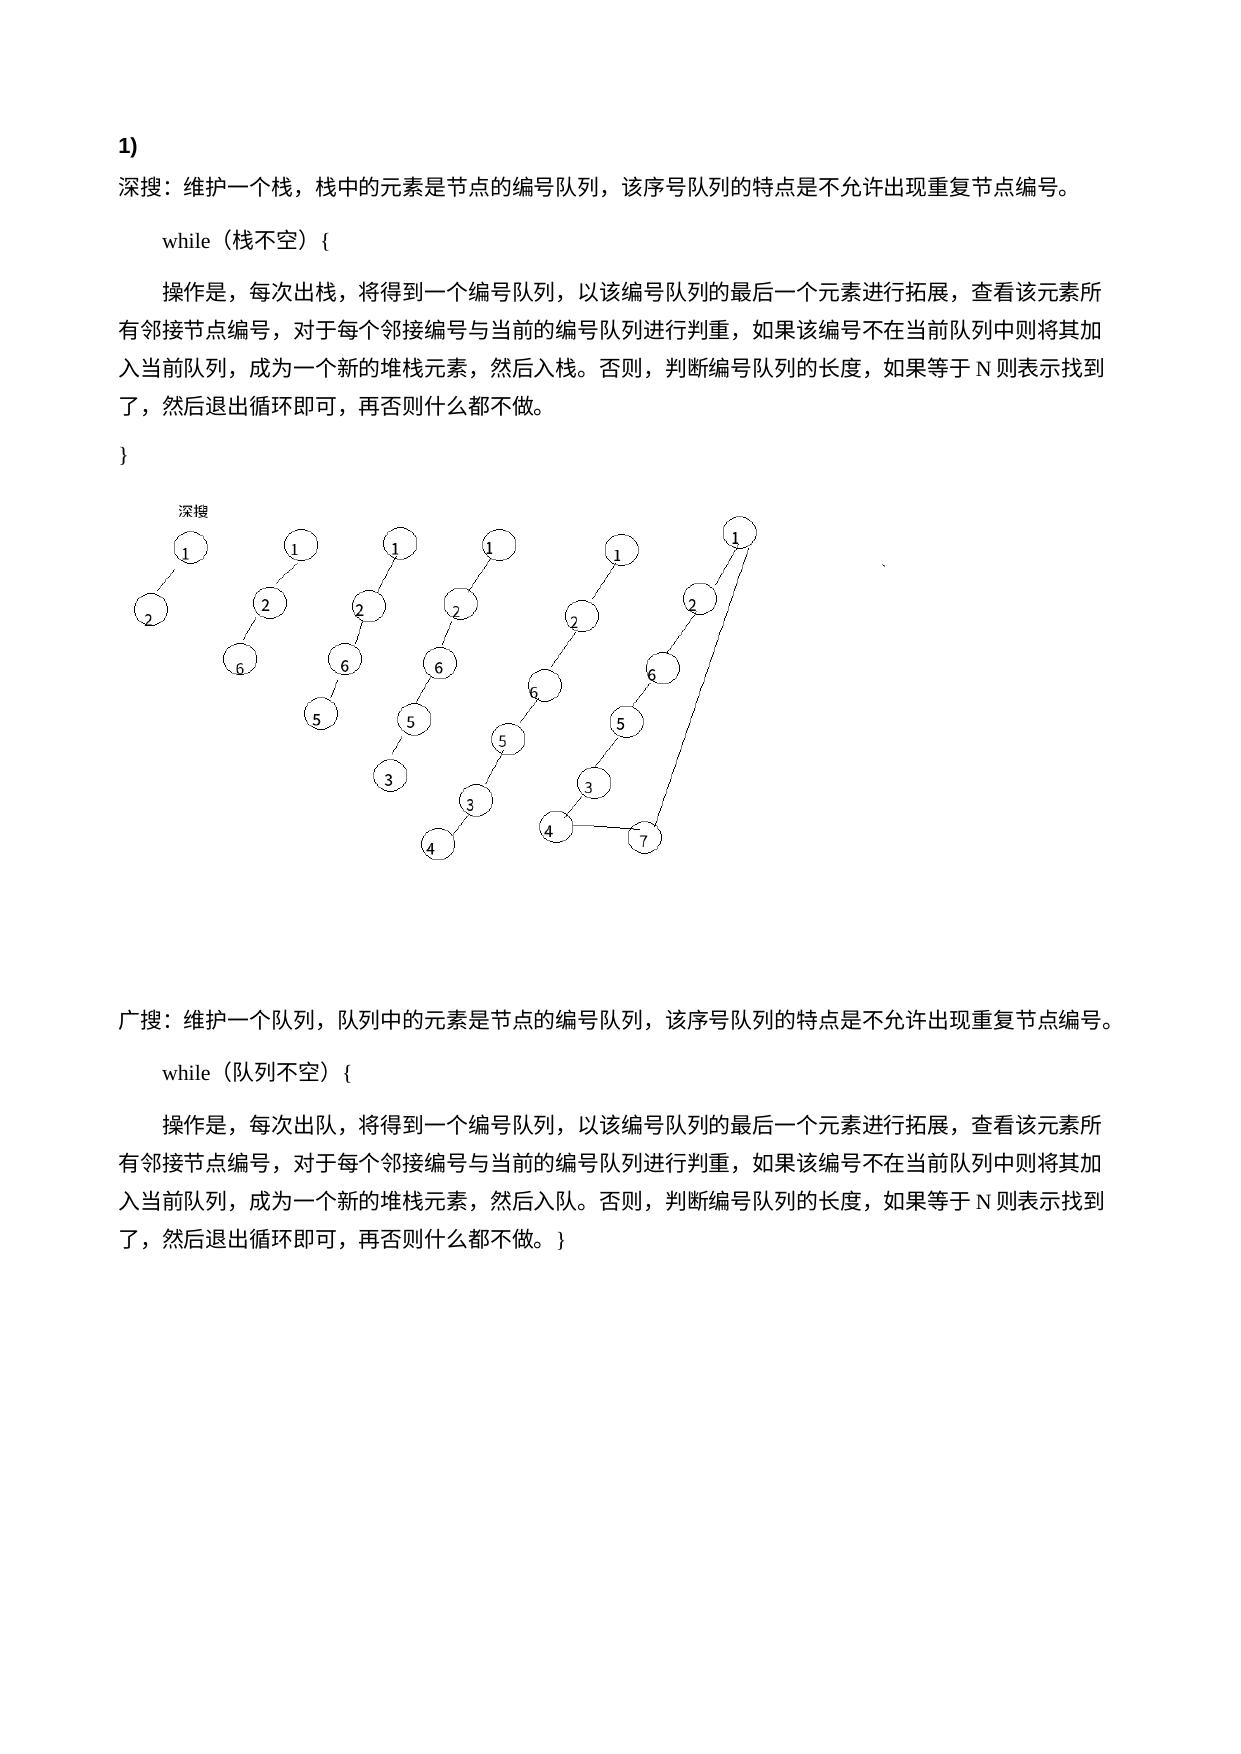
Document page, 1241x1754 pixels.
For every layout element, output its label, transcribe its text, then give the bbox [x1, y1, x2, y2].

text } [118, 442, 1122, 467]
text 广搜：维护一个队列，队列中的元素是节点的编号队列，该序号队列的特点是不允许出现重复节点编号。 [118, 997, 1122, 1034]
picture [118, 474, 1192, 997]
text 深搜：维护一个栈，栈中的元素是节点的编号队列，该序号队列的特点是不允许出现重复节点编号。 [118, 170, 1122, 202]
text 操作是，每次出队，将得到一个编号队列，以该编号队列的最后一个元素进行拓展，查看该元素所有邻接节点编号，对于每个邻接编号与当前的编号队列进行判重，如果该编号不在当前队列中则将其加入当前队列，成为一个新的堆栈元素，然后入队。否则，判断编号队列的长度，如果等于N则表示找到了，然后退出循环即可，再否则什么都不做。} [118, 1108, 1122, 1253]
text while（队列不空）{ [118, 1055, 1122, 1087]
text while（栈不空）{ [118, 223, 1122, 254]
subtitle 1) [118, 133, 1122, 158]
text 操作是，每次出栈，将得到一个编号队列，以该编号队列的最后一个元素进行拓展，查看该元素所有邻接节点编号，对于每个邻接编号与当前的编号队列进行判重，如果该编号不在当前队列中则将其加入当前队列，成为一个新的堆栈元素，然后入栈。否则，判断编号队列的长度，如果等于N则表示找到了，然后退出循环即可，再否则什么都不做。 [118, 275, 1122, 421]
